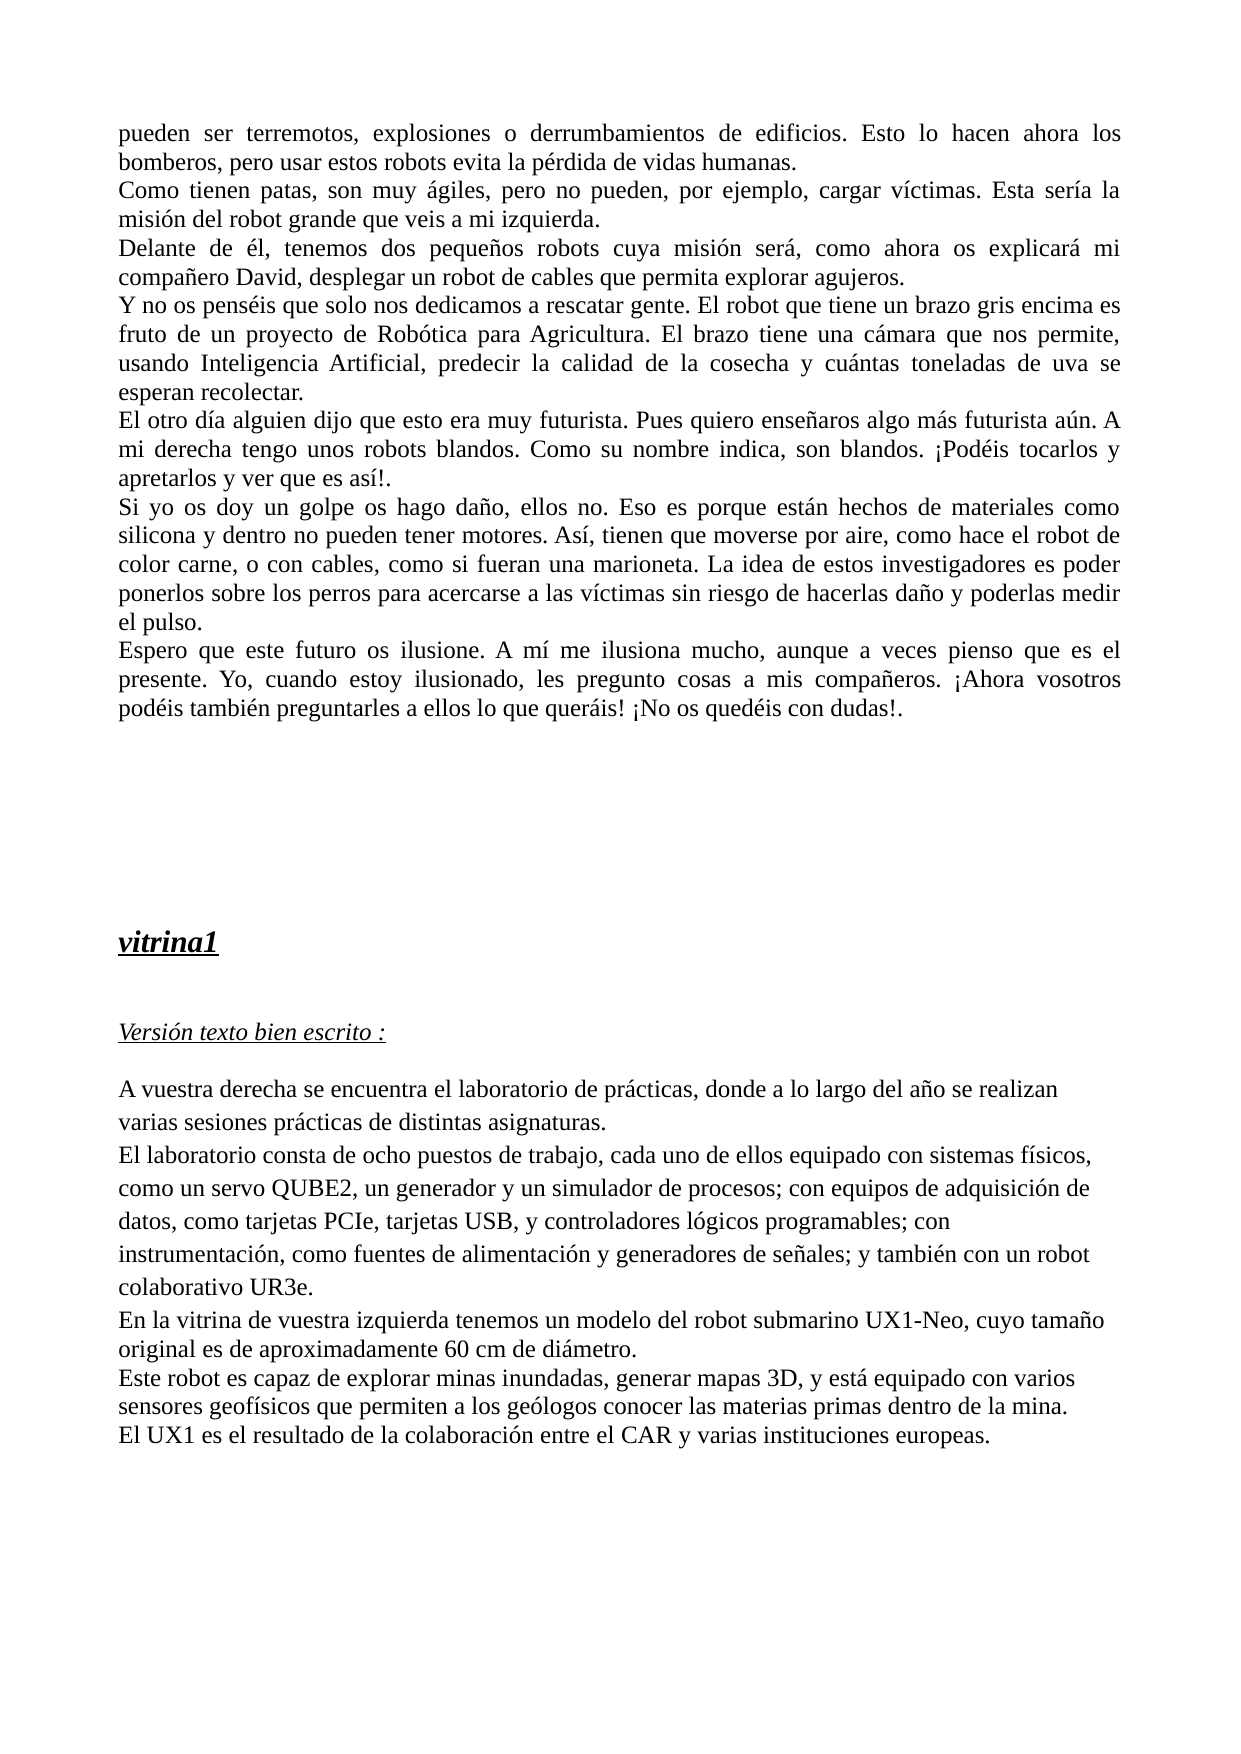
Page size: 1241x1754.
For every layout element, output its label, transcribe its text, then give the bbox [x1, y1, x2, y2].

text Como tienen patas, son muy ágiles, pero no pueden, por ejemplo, cargar víctimas. Esta sería la misión del robot grande que veis a mi izquierda. [118, 176, 1122, 233]
text Espero que este futuro os ilusione. A mí me ilusiona mucho, aunque a veces pienso que es el presente. Yo, cuando estoy ilusionado, les pregunto cosas a mis compañeros. ¡Ahora vosotros podéis también preguntarles a ellos lo que queráis! ¡No os quedéis con dudas!. [118, 636, 1122, 722]
text Y no os penséis que solo nos dedicamos a rescatar gente. El robot que tiene un brazo gris encima es fruto de un proyecto de Robótica para Agricultura. El brazo tiene una cámara que nos permite, usando Inteligencia Artificial, predecir la calidad de la cosecha y cuántas toneladas de uva se esperan recolectar. [118, 291, 1122, 406]
text vitrina1 [118, 923, 1122, 959]
text El otro día alguien dijo que esto era muy futurista. Pues quiero enseñaros algo más futurista aún. A mi derecha tengo unos robots blandos. Como su nombre indica, son blandos. ¡Podéis tocarlos y apretarlos y ver que es así!. [118, 406, 1122, 492]
text Este robot es capaz de explorar minas inundadas, generar mapas 3D, y está equipado con varios sensores geofísicos que permiten a los geólogos conocer las materias primas dentro de la mina. [118, 1363, 1122, 1420]
text pueden ser terremotos, explosiones o derrumbamientos de edificios. Esto lo hacen ahora los bomberos, pero usar estos robots evita la pérdida de vidas humanas. [118, 118, 1122, 176]
text Delante de él, tenemos dos pequeños robots cuya misión será, como ahora os explicará mi compañero David, desplegar un robot de cables que permita explorar agujeros. [118, 233, 1122, 291]
text El UX1 es el resultado de la colaboración entre el CAR y varias instituciones europeas. [118, 1420, 1122, 1449]
text En la vitrina de vuestra izquierda tenemos un modelo del robot submarino UX1-Neo, cuyo tamaño original es de aproximadamente 60 cm de diámetro. [118, 1305, 1122, 1363]
text A vuestra derecha se encuentra el laboratorio de prácticas, donde a lo largo del año se realizan varias sesiones prácticas de distintas asignaturas. [118, 1074, 1122, 1136]
text El laboratorio consta de ocho puestos de trabajo, cada uno de ellos equipado con sistemas físicos, como un servo QUBE2, un generador y un simulador de procesos; con equipos de adquisición de datos, como tarjetas PCIe, tarjetas USB, y controladores lógicos programables; con instrumentación, como fuentes de alimentación y generadores de señales; y también con un robot colaborativo UR3e. [118, 1140, 1122, 1301]
text Si yo os doy un golpe os hago daño, ellos no. Eso es porque están hechos de materiales como silicona y dentro no pueden tener motores. Así, tienen que moverse por aire, como hace el robot de color carne, o con cables, como si fueran una marioneta. La idea de estos investigadores es poder ponerlos sobre los perros para acercarse a las víctimas sin riesgo de hacerlas daño y poderlas medir el pulso. [118, 492, 1122, 636]
text Versión texto bien escrito : [118, 1017, 1122, 1045]
